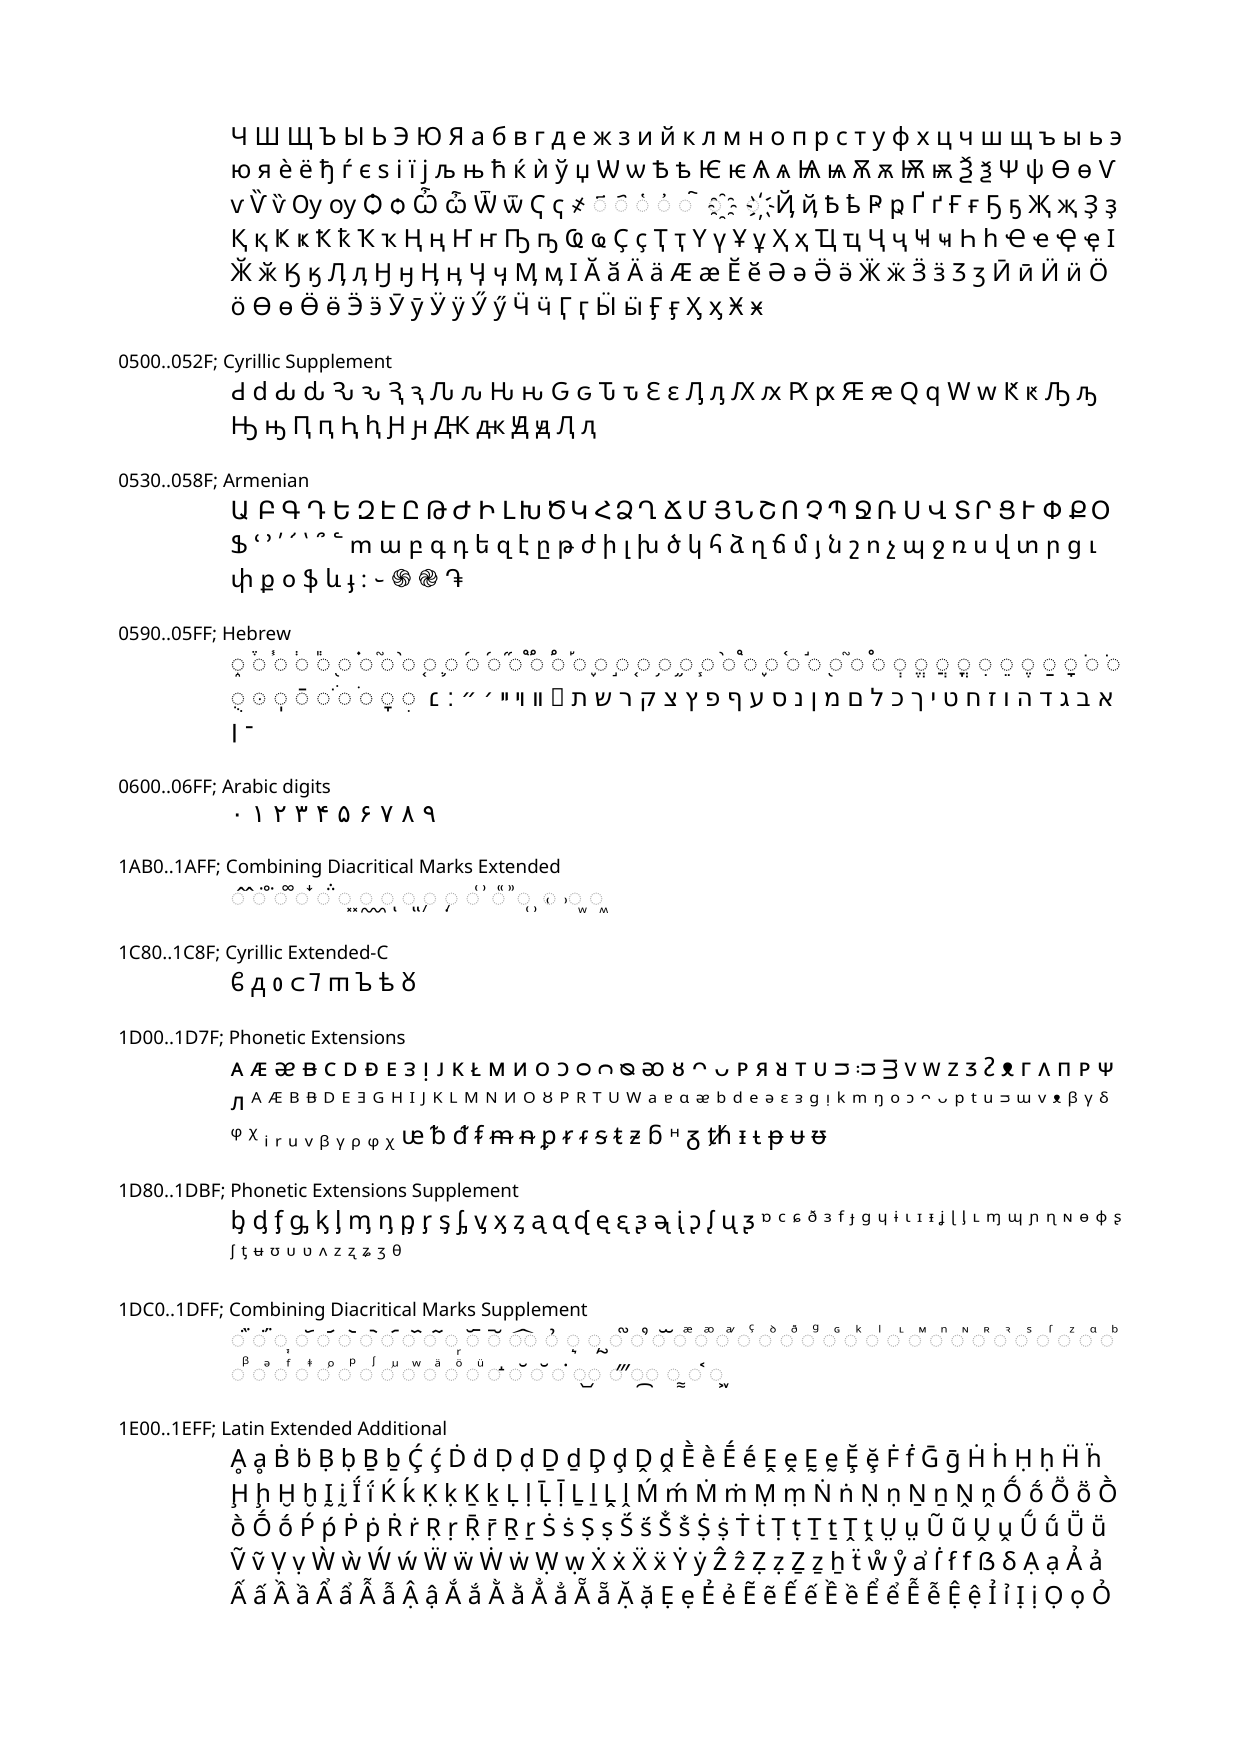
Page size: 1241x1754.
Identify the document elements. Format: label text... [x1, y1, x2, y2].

text 1C80..1C8F; Cyrillic Extended-C ᲀ ᲁ ᲂ ᲃ ᲄ ᲅ ᲆ ᲇ ᲈ [118, 939, 1122, 998]
text 1E00..1EFF; Latin Extended Additional Ḁ ḁ Ḃ ḃ Ḅ ḅ Ḇ ḇ Ḉ ḉ Ḋ ḋ Ḍ ḍ Ḏ ḏ Ḑ ḑ Ḓ ḓ Ḕ ḕ Ḗ ḗ Ḙ ḙ Ḛ ḛ Ḝ ḝ Ḟ ḟ Ḡ ḡ Ḣ ḣ Ḥ ḥ Ḧ ḧ Ḩ ḩ Ḫ ḫ Ḭ ḭ Ḯ ḯ Ḱ ḱ Ḳ ḳ Ḵ ḵ Ḷ ḷ Ḹ ḹ Ḻ ḻ Ḽ ḽ Ḿ ḿ Ṁ ṁ Ṃ ṃ Ṅ ṅ Ṇ ṇ Ṉ ṉ Ṋ ṋ Ṍ ṍ Ṏ ṏ Ṑ ṑ Ṓ ṓ Ṕ ṕ Ṗ ṗ Ṙ ṙ Ṛ ṛ Ṝ ṝ Ṟ ṟ Ṡ ṡ Ṣ ṣ Ṥ ṥ Ṧ ṧ Ṩ ṩ Ṫ ṫ Ṭ ṭ Ṯ ṯ Ṱ ṱ Ṳ ṳ Ṵ ṵ Ṷ ṷ Ṹ ṹ Ṻ ṻ Ṽ ṽ Ṿ ṿ Ẁ ẁ Ẃ ẃ Ẅ ẅ Ẇ ẇ Ẉ ẉ Ẋ ẋ Ẍ ẍ Ẏ ẏ Ẑ ẑ Ẓ ẓ Ẕ ẕ ẖ ẗ ẘ ẙ ẚ ẛ ẜ ẝ ẞ ẟ Ạ ạ Ả ả Ấ ấ Ầ ầ Ẩ ẩ Ẫ ẫ Ậ ậ Ắ ắ Ằ ằ Ẳ ẳ Ẵ ẵ Ặ ặ Ẹ ẹ Ẻ ẻ Ẽ ẽ Ế ế Ề ề Ể ể Ễ ễ Ệ ệ Ỉ ỉ Ị ị Ọ ọ Ỏ [118, 1416, 1122, 1611]
text 1DC0..1DFF; Combining Diacritical Marks Supplement ◌‌᷀ ◌‌᷁ ◌‌᷂ ◌‌᷃ ◌᷄ ◌᷅ ◌᷆ ◌᷇ ◌᷈ ◌᷉ ◌᷊ ◌᷋ ◌᷌ ◌᷍◌ ◌᷎ ◌᷏ ◌‌᷐ ◌‌᷑ ◌‌᷒ ◌‌ᷓ ◌‌ᷔ ◌‌ᷕ ◌‌ᷖ ◌‌ᷗ ◌‌ᷘ ◌‌ᷙ ◌‌ᷚ ◌‌ᷛ ◌‌ᷜ ◌‌ᷝ ◌‌ᷞ ◌‌ᷟ ◌‌ᷠ ◌‌ᷡ ◌‌ᷢ ◌‌ᷣ ◌‌ᷤ ◌‌ᷥ ◌‌ᷦ ◌‌ᷧ ◌‌ᷨ ◌‌ᷩ ◌‌ᷪ ◌‌ᷫ ◌‌ᷬ ◌‌ᷭ ◌‌ᷮ ◌‌ᷯ ◌‌ᷰ ◌‌ᷱ ◌‌ᷲ ◌‌ᷳ ◌‌ᷴ ◌‌᷵ ◌‌᷶ ◌‌᷷ ◌‌᷸ ◌‌᷹◌ ◌‌᷻ ◌‌᷼◌ ◌‌᷽ ◌‌᷾ ◌‌᷿ [118, 1296, 1122, 1390]
text 0500..052F; Cyrillic Supplement Ԁ ԁ Ԃ ԃ Ԅ ԅ Ԇ ԇ Ԉ ԉ Ԋ ԋ Ԍ ԍ Ԏ ԏ Ԑ ԑ Ԓ ԓ Ԕ ԕ Ԗ ԗ Ԙ ԙ Ԛ ԛ Ԝ ԝ Ԟ ԟ Ԡ ԡ Ԣ ԣ Ԥ ԥ Ԧ ԧ Ԩ ԩ Ԫ ԫ Ԭ ԭ Ԯ ԯ [118, 348, 1122, 442]
text 1AB0..1AFF; Combining Diacritical Marks Extended ◌‌᪰ ◌‌᪱ ◌‌᪲ ◌‌᪳ ◌‌᪴ ◌‌᪵ ◌‌᪶ ◌‌᪷ ◌‌᪸ ◌‌᪹ ◌‌᪺ ◌‌᪻ ◌‌᪼ ◌‌᪽ ◌‌᪾ ◌ᪿ ◌ᫀ [118, 854, 1122, 913]
text 1D80..1DBF; Phonetic Extensions Supplement ᶀ ᶁ ᶂ ᶃ ᶄ ᶅ ᶆ ᶇ ᶈ ᶉ ᶊ ᶋ ᶌ ᶍ ᶎ ᶏ ᶐ ᶑ ᶒ ᶓ ᶔ ᶕ ᶖ ᶗ ᶘ ᶙ ᶚ ᶛ ᶜ ᶝ ᶞ ᶟ ᶠ ᶡ ᶢ ᶣ ᶤ ᶥ ᶦ ᶧ ᶨ ᶩ ᶪ ᶫ ᶬ ᶭ ᶮ ᶯ ᶰ ᶱ ᶲ ᶳ ᶴ ᶵ ᶶ ᶷ ᶸ ᶹ ᶺ ᶻ ᶼ ᶽ ᶾ ᶿ [118, 1177, 1122, 1271]
text ◌֑ ֒◌ ֓◌ ֔◌ ֕◌ ֖◌ ֗◌ ֘◌ ֙◌ ֚◌ ֛◌ ֜◌ ֝◌ ֞◌ ֟◌ ֠◌ ֡◌ ֢◌ ֣◌ ֤◌ ֥◌ ֦◌ ֧◌ ֨◌ ֩◌ ֪◌ ֫◌ ֬◌ ֭◌ ֮◌ ֯◌ ְ◌ ֱ◌ ֲ◌ ֳ◌ ִ◌ ֵ◌ ֶ◌ ַ◌ ָ◌ ֹ◌ ֺ◌ ֻ◌ ּ◌ ֽ◌ ֿ◌ ׁ◌ ׄ◌ ◌ׂ ׇ◌ ◌ׅ א ב ג ד ה ו ז ח ט י ך כ ל ם מ ן נ ס ע ף פ ץ צ ק ר ש ת ׯ װ ױ ײ ׳ ״ ׃ ׆ ־ ׀ [118, 646, 1122, 748]
text 0590..05FF; Hebrew [118, 620, 1122, 646]
text Ч Ш Щ Ъ Ы Ь Э Ю Я а б в г д е ж з и й к л м н о п р с т у ф х ц ч ш щ ъ ы ь э ю я ѐ ё ђ ѓ є ѕ і ї ј љ њ ћ ќ ѝ ў џ Ѡ ѡ Ѣ ѣ Ѥ ѥ Ѧ ѧ Ѩ ѩ Ѫ ѫ Ѭ ѭ Ѯ ѯ Ѱ ѱ Ѳ ѳ Ѵ ѵ Ѷ ѷ Ѹ ѹ Ѻ ѻ Ѽ ѽ Ѿ ѿ Ҁ ҁ ҂ ◌‌҃ ◌‌҄ ◌‌҅ ◌‌҆ ◌‌҇ ◌҈ ◌҉ Ҋ ҋ Ҍ ҍ Ҏ ҏ Ґ ґ Ғ ғ Ҕ ҕ Җ җ Ҙ ҙ Қ қ Ҝ ҝ Ҟ ҟ Ҡ ҡ Ң ң Ҥ ҥ Ҧ ҧ Ҩ ҩ Ҫ ҫ Ҭ ҭ Ү ү Ұ ұ Ҳ ҳ Ҵ ҵ Ҷ ҷ Ҹ ҹ Һ һ Ҽ ҽ Ҿ ҿ Ӏ Ӂ ӂ Ӄ ӄ Ӆ ӆ Ӈ ӈ Ӊ ӊ Ӌ ӌ Ӎ ӎ ӏ Ӑ ӑ Ӓ ӓ Ӕ ӕ Ӗ ӗ Ә ә Ӛ ӛ Ӝ ӝ Ӟ ӟ Ӡ ӡ Ӣ ӣ Ӥ ӥ Ӧ ӧ Ө ө Ӫ ӫ Ӭ ӭ Ӯ ӯ Ӱ ӱ Ӳ ӳ Ӵ ӵ Ӷ ӷ Ӹ ӹ Ӻ ӻ Ӽ ӽ Ӿ ӿ [118, 118, 1122, 322]
text 0600..06FF; Arabic digits ۰ ۱ ۲ ۳ ۴ ۵ ۶ ۷ ۸ ۹ [118, 774, 1122, 828]
text 0530..058F; Armenian Ա Բ Գ Դ Ե Զ Է Ը Թ Ժ Ի Լ Խ Ծ Կ Հ Ձ Ղ Ճ Մ Յ Ն Շ Ո Չ Պ Ջ Ռ Ս Վ Տ Ր Ց Ւ Փ Ք Օ Ֆ ՙ ՚ ՛ ՜ ՝ ՞ ՟ ՠ ա բ գ դ ե զ է ը թ ժ ի լ խ ծ կ հ ձ ղ ճ մ յ ն շ ո չ պ ջ ռ ս վ տ ր ց ւ փ ք օ ֆ և ֈ ։ ֊ ֍ ֎ ֏ [118, 467, 1122, 595]
text 1D00..1D7F; Phonetic Extensions ᴀ ᴁ ᴂ ᴃ ᴄ ᴅ ᴆ ᴇ ᴈ ᴉ ᴊ ᴋ ᴌ ᴍ ᴎ ᴏ ᴐ ᴑ ᴒ ᴓ ᴔ ᴕ ᴖ ᴗ ᴘ ᴙ ᴚ ᴛ ᴜ ᴝ ᴞ ᴟ ᴠ ᴡ ᴢ ᴣ ᴤ ᴥ ᴦ ᴧ ᴨ ᴩ ᴪ ᴫ ᴬ ᴭ ᴮ ᴯ ᴰ ᴱ ᴲ ᴳ ᴴ ᴵ ᴶ ᴷ ᴸ ᴹ ᴺ ᴻ ᴼ ᴽ ᴾ ᴿ ᵀ ᵁ ᵂ ᵃ ᵄ ᵅ ᵆ ᵇ ᵈ ᵉ ᵊ ᵋ ᵌ ᵍ ᵎ ᵏ ᵐ ᵑ ᵒ ᵓ ᵔ ᵕ ᵖ ᵗ ᵘ ᵙ ᵚ ᵛ ᵜ ᵝ ᵞ ᵟ ᵠ ᵡ ᵢ ᵣ ᵤ ᵥ ᵦ ᵧ ᵨ ᵩ ᵪ ᵫ ᵬ ᵭ ᵮ ᵯ ᵰ ᵱ ᵲ ᵳ ᵴ ᵵ ᵶ ᵷ ᵸ ᵹ ᵺ ᵻ ᵼ ᵽ ᵾ ᵿ [118, 1024, 1122, 1152]
